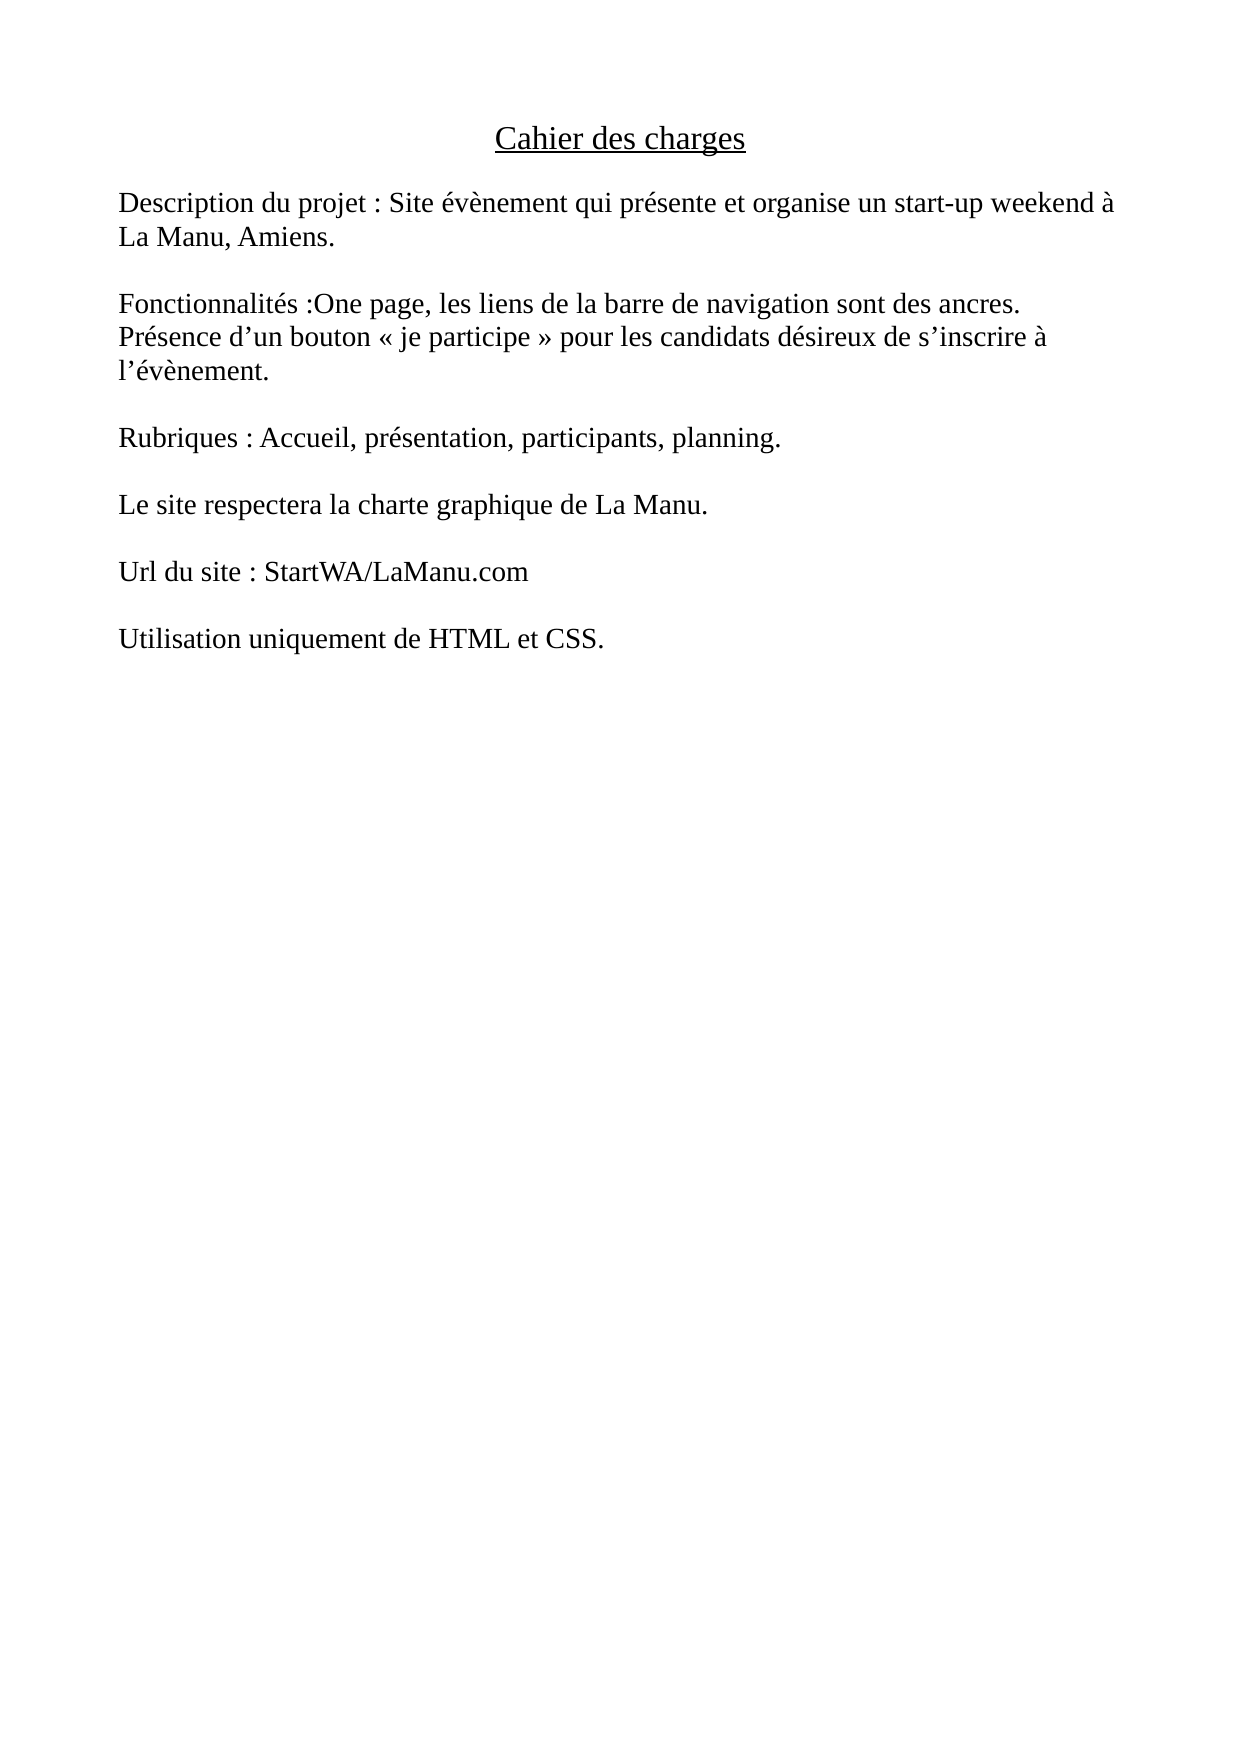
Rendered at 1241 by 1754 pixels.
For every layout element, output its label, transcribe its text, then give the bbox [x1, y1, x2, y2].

text Rubriques : Accueil, présentation, participants, planning. [118, 420, 1122, 453]
text Utilisation uniquement de HTML et CSS. [118, 621, 1122, 655]
text Fonctionnalités :One page, les liens de la barre de navigation sont des ancres. Présence d’un bouton « je participe » pour les candidats désireux de s’inscrire à l’évènement. [118, 286, 1122, 386]
text Url du site : StartWA/LaManu.com [118, 554, 1122, 588]
text Le site respectera la charte graphique de La Manu. [118, 487, 1122, 521]
text Cahier des charges [118, 118, 1122, 156]
text Description du projet : Site évènement qui présente et organise un start-up weekend à La Manu, Amiens. [118, 185, 1122, 252]
